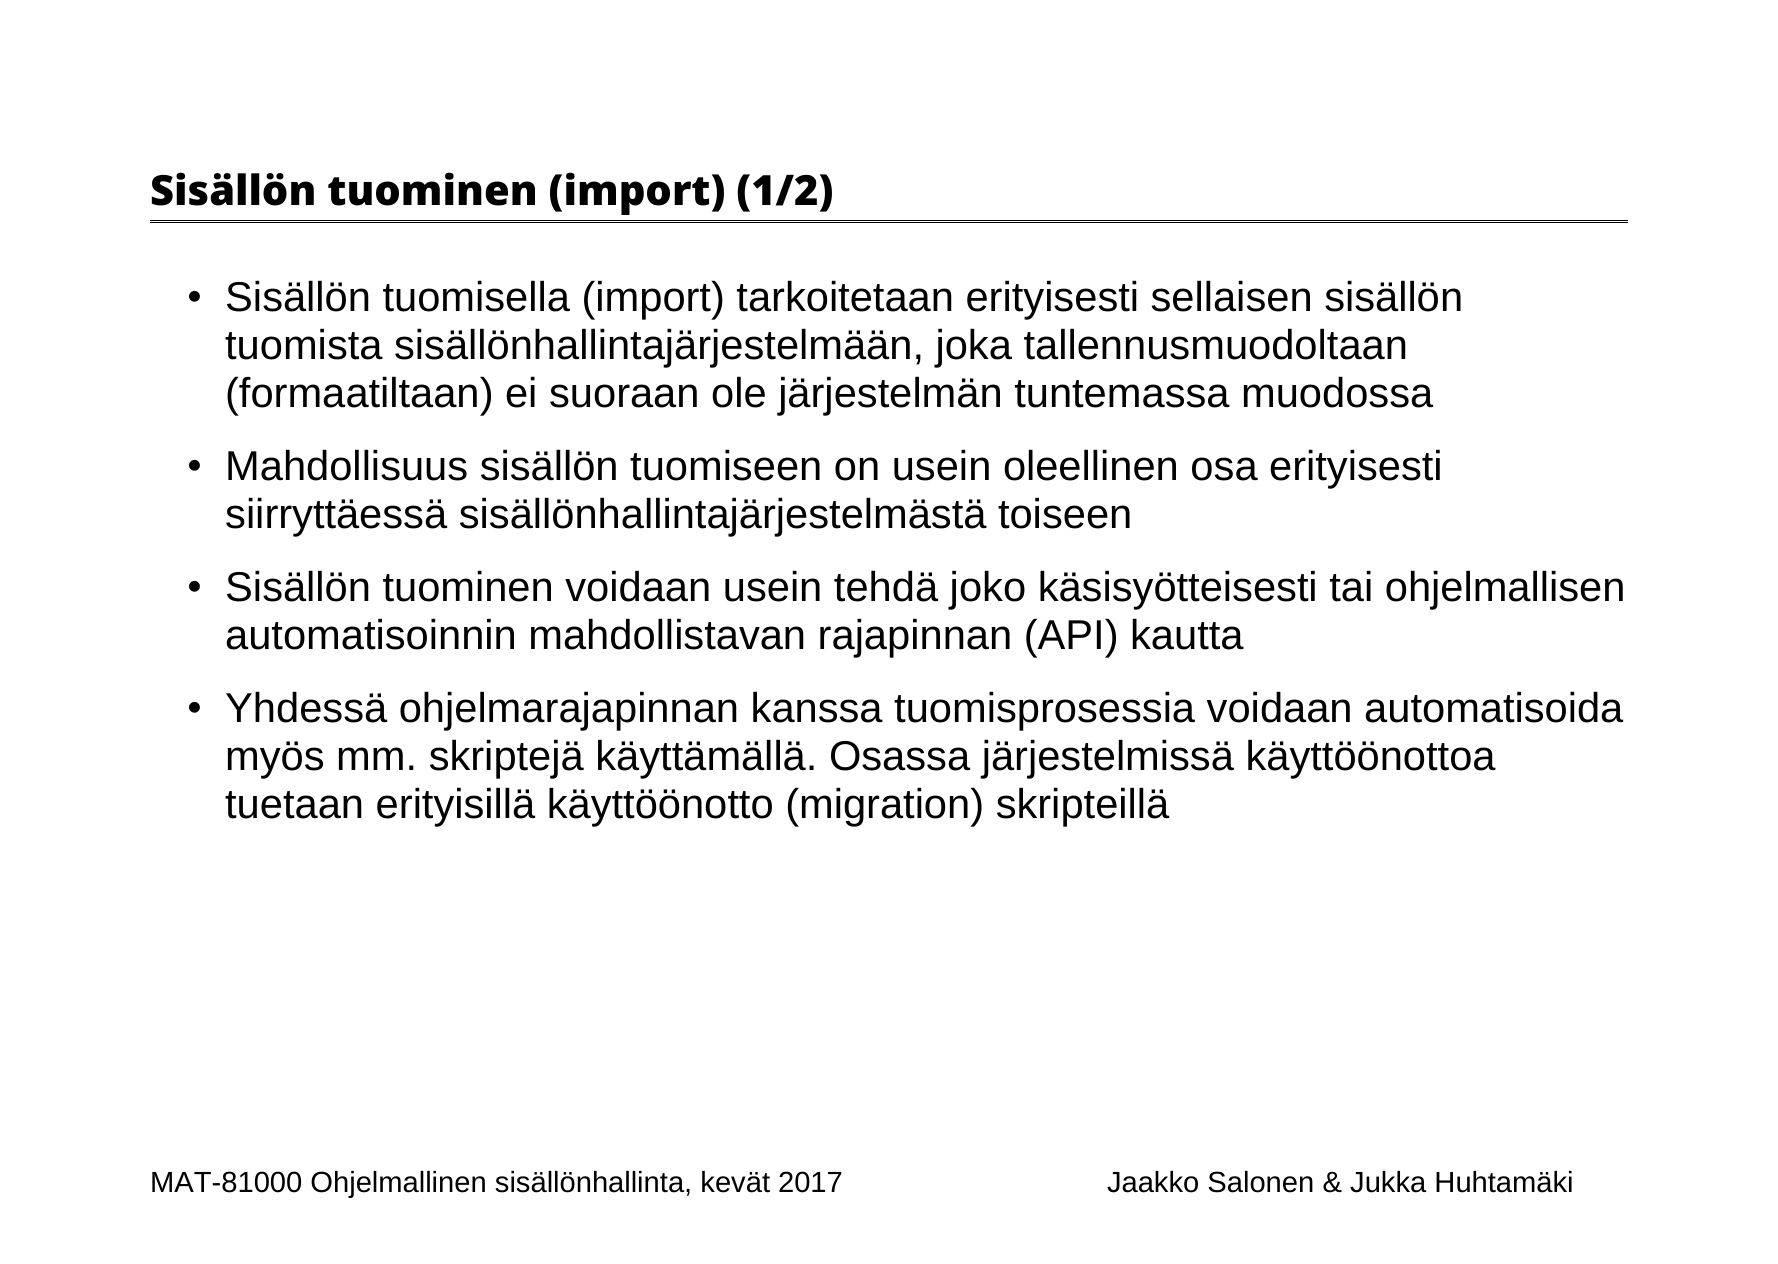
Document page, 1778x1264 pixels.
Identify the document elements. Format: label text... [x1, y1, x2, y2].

list Yhdessä ohjelmarajapinnan kanssa tuomisprosessia voidaan automatisoida myös mm. skriptejä käyttämällä. Osassa järjestelmissä käyttöönottoa tuetaan erityisillä käyttöönotto (migration) skripteillä [187, 683, 1628, 827]
list Sisällön tuominen voidaan usein tehdä joko käsisyötteisesti tai ohjelmallisen automatisoinnin mahdollistavan rajapinnan (API) kautta [187, 562, 1628, 658]
list Mahdollisuus sisällön tuomiseen on usein oleellinen osa erityisesti siirryttäessä sisällönhallintajärjestelmästä toiseen [187, 441, 1628, 537]
list Sisällön tuomisella (import) tarkoitetaan erityisesti sellaisen sisällön tuomista sisällönhallintajärjestelmään, joka tallennusmuodoltaan (formaatiltaan) ei suoraan ole järjestelmän tuntemassa muodossa [187, 272, 1628, 416]
subtitle Sisällön tuominen (import) (1/2) [150, 161, 1628, 220]
